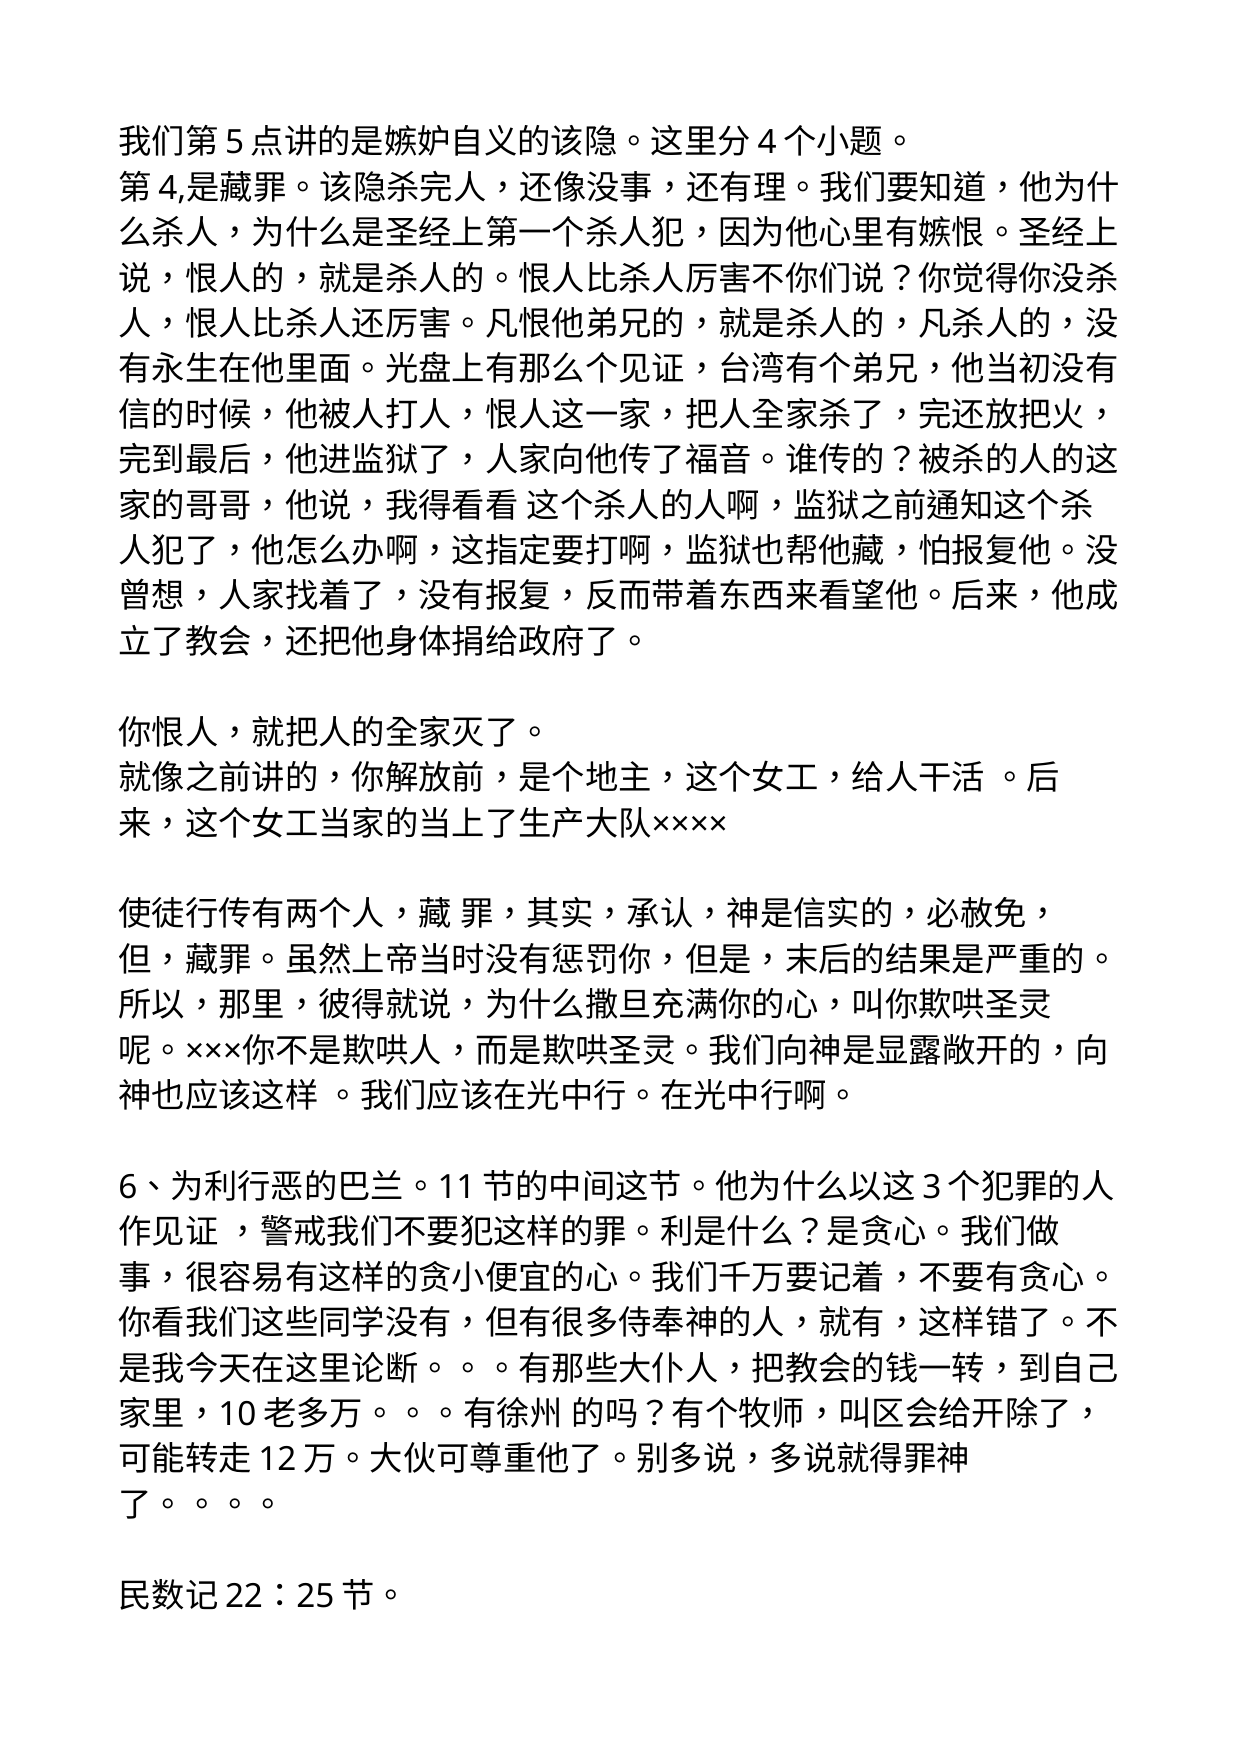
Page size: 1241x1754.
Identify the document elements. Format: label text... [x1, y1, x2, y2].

text 就像之前讲的，你解放前，是个地主，这个女工，给人干活 。后来，这个女工当家的当上了生产大队×××× [118, 754, 1122, 845]
text 6、为利行恶的巴兰。11节的中间这节。他为什么以这3个犯罪的人作见证 ，警戒我们不要犯这样的罪。利是什么？是贪心。我们做事，很容易有这样的贪小便宜的心。我们千万要记着，不要有贪心。你看我们这些同学没有，但有很多侍奉神的人，就有，这样错了。不是我今天在这里论断。。。有那些大仆人，把教会的钱一转，到自己家里，10老多万。。。有徐州 的吗？有个牧师，叫区会给开除了，可能转走12万。大伙可尊重他了。别多说，多说就得罪神了。。。。 [118, 1163, 1122, 1526]
text 民数记22：25节。 [118, 1571, 1122, 1617]
text 你恨人，就把人的全家灭了。 [118, 708, 1122, 754]
text 第4,是藏罪。该隐杀完人，还像没事，还有理。我们要知道，他为什么杀人，为什么是圣经上第一个杀人犯，因为他心里有嫉恨。圣经上说，恨人的，就是杀人的。恨人比杀人厉害不你们说？你觉得你没杀人，恨人比杀人还厉害。凡恨他弟兄的，就是杀人的，凡杀人的，没有永生在他里面。光盘上有那么个见证，台湾有个弟兄，他当初没有信的时候，他被人打人，恨人这一家，把人全家杀了，完还放把火，完到最后，他进监狱了，人家向他传了福音。谁传的？被杀的人的这家的哥哥，他说，我得看看 这个杀人的人啊，监狱之前通知这个杀人犯了，他怎么办啊，这指定要打啊，监狱也帮他藏，怕报复他。没曾想，人家找着了，没有报复，反而带着东西来看望他。后来，他成立了教会，还把他身体捐给政府了。 [118, 163, 1122, 663]
text 我们第5点讲的是嫉妒自义的该隐。这里分4个小题。 [118, 118, 1122, 163]
text 使徒行传有两个人，藏 罪，其实，承认，神是信实的，必赦免，但，藏罪。虽然上帝当时没有惩罚你，但是，末后的结果是严重的。所以，那里，彼得就说，为什么撒旦充满你的心，叫你欺哄圣灵呢。×××你不是欺哄人，而是欺哄圣灵。我们向神是显露敞开的，向神也应该这样 。我们应该在光中行。在光中行啊。 [118, 890, 1122, 1117]
